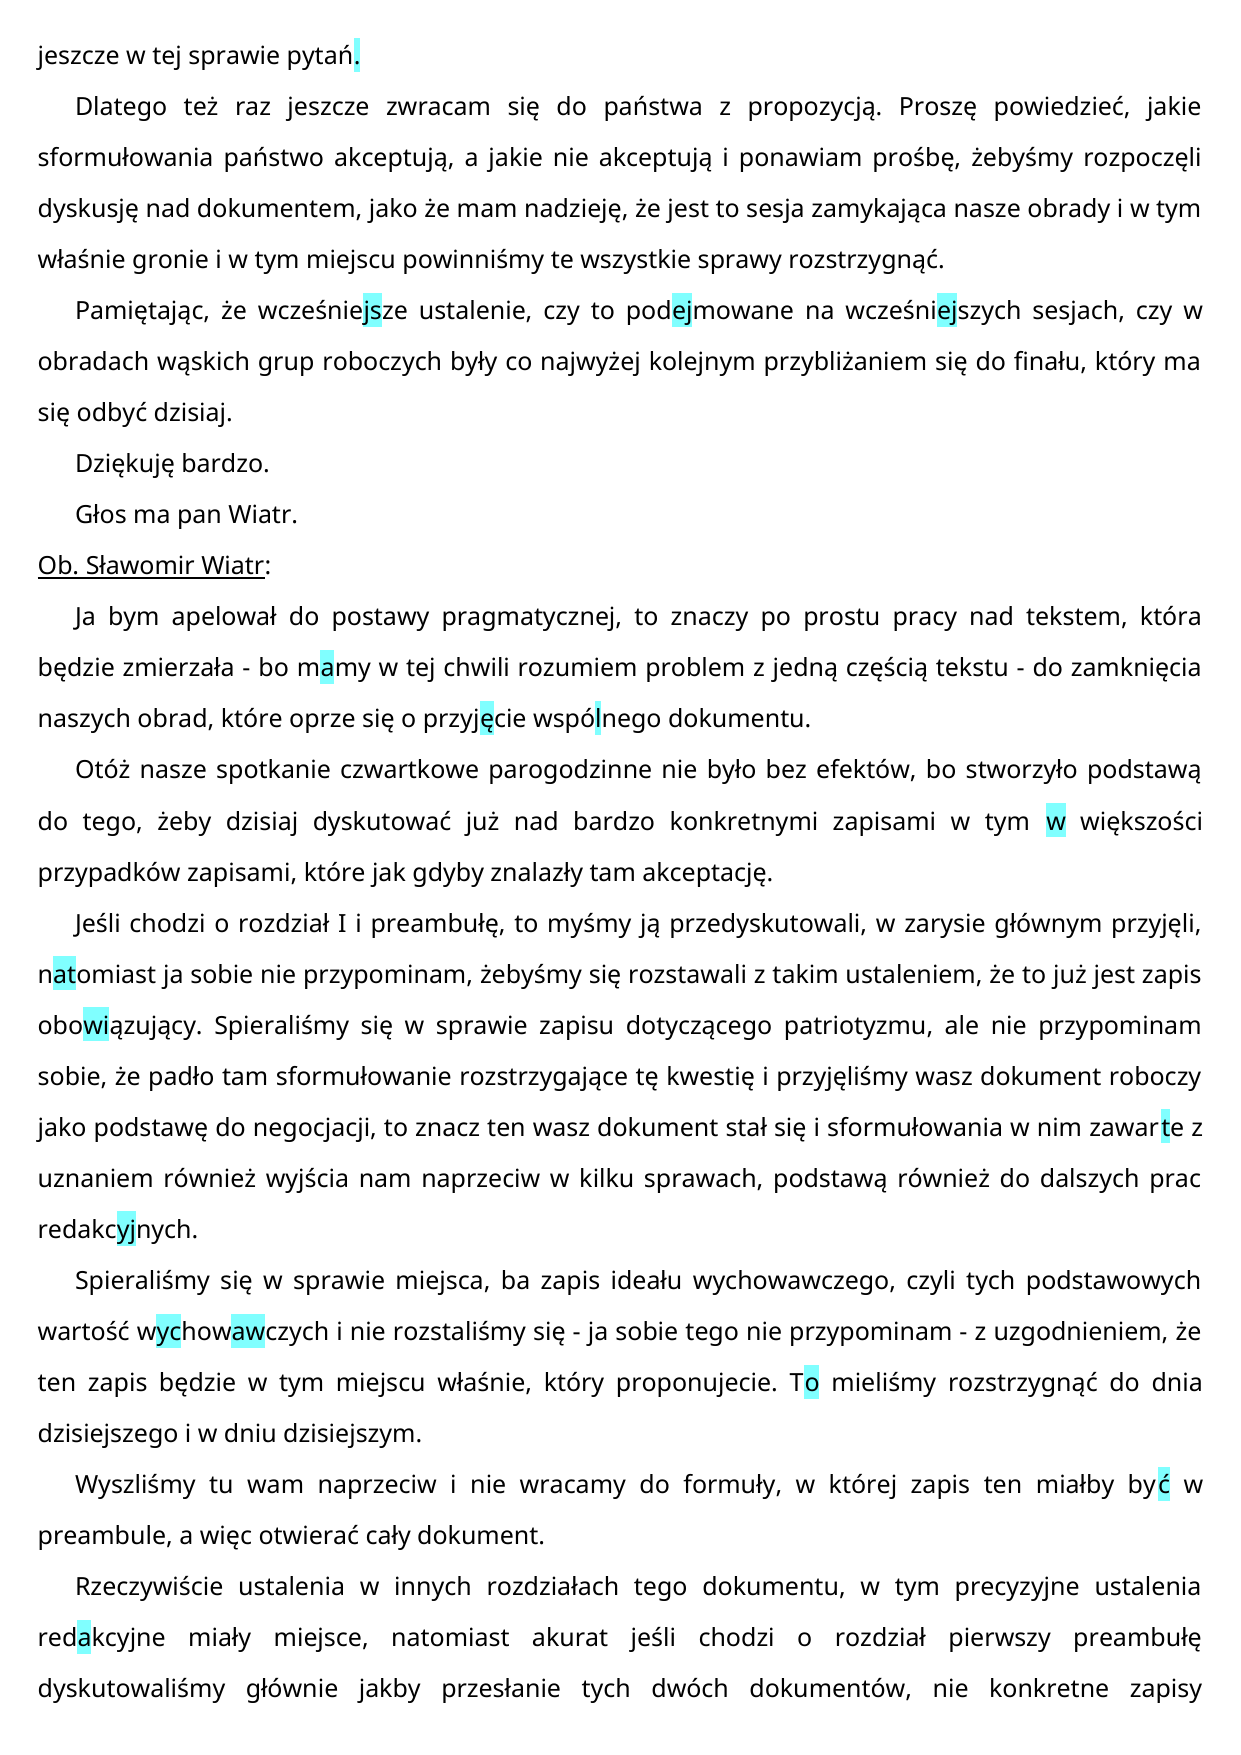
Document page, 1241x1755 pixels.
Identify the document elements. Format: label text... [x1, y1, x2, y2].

text Pamiętając, że wcześniejsze ustalenie, czy to podejmowane na wcześniejszych sesjach, czy w obradach wąskich grup roboczych były co najwyżej kolejnym przybliżaniem się do finału, który ma się odbyć dzisiaj. [37, 293, 1203, 429]
text Głos ma pan Wiatr. [37, 497, 1203, 531]
text Wyszliśmy tu wam naprzeciw i nie wracamy do formuły, w której zapis ten miałby być w preambule, a więc otwierać cały dokument. [37, 1467, 1203, 1552]
text jeszcze w tej sprawie pytań. [37, 37, 1203, 72]
text Rzeczywiście ustalenia w innych rozdziałach tego dokumentu, w tym precyzyjne ustalenia redakcyjne miały miejsce, natomiast akurat jeśli chodzi o rozdział pierwszy preambułę dyskutowaliśmy głównie jakby przesłanie tych dwóch dokumentów, nie konkretne zapisy [37, 1569, 1203, 1705]
text Ja bym apelował do postawy pragmatycznej, to znaczy po prostu pracy nad tekstem, która będzie zmierzała - bo mamy w tej chwili rozumiem problem z jedną częścią tekstu - do zamknięcia naszych obrad, które oprze się o przyjęcie wspólnego dokumentu. [37, 599, 1203, 735]
text Dziękuję bardzo. [37, 446, 1203, 480]
text Otóż nasze spotkanie czwartkowe parogodzinne nie było bez efektów, bo stworzyło podstawą do tego, żeby dzisiaj dyskutować już nad bardzo konkretnymi zapisami w tym w większości przypadków zapisami, które jak gdyby znalazły tam akceptację. [37, 752, 1203, 888]
text Ob. Sławomir Wiatr: [37, 548, 1203, 582]
text Spieraliśmy się w sprawie miejsca, ba zapis ideału wychowawczego, czyli tych podstawowych wartość wychowawczych i nie rozstaliśmy się - ja sobie tego nie przypominam - z uzgodnieniem, że ten zapis będzie w tym miejscu właśnie, który proponujecie. To mieliśmy rozstrzygnąć do dnia dzisiejszego i w dniu dzisiejszym. [37, 1262, 1203, 1450]
text Jeśli chodzi o rozdział I i preambułę, to myśmy ją przedyskutowali, w zarysie głównym przyjęli, natomiast ja sobie nie przypominam, żebyśmy się rozstawali z takim ustaleniem, że to już jest zapis obowiązujący. Spieraliśmy się w sprawie zapisu dotyczącego patriotyzmu, ale nie przypominam sobie, że padło tam sformułowanie rozstrzygające tę kwestię i przyjęliśmy wasz dokument roboczy jako podstawę do negocjacji, to znacz ten wasz dokument stał się i sformułowania w nim zawarte z uznaniem również wyjścia nam naprzeciw w kilku sprawach, podstawą również do dalszych prac redakcyjnych. [37, 905, 1203, 1246]
text Dlatego też raz jeszcze zwracam się do państwa z propozycją. Proszę powiedzieć, jakie sformułowania państwo akceptują, a jakie nie akceptują i ponawiam prośbę, żebyśmy rozpoczęli dyskusję nad dokumentem, jako że mam nadzieję, że jest to sesja zamykająca nasze obrady i w tym właśnie gronie i w tym miejscu powinniśmy te wszystkie sprawy rozstrzygnąć. [37, 88, 1203, 276]
